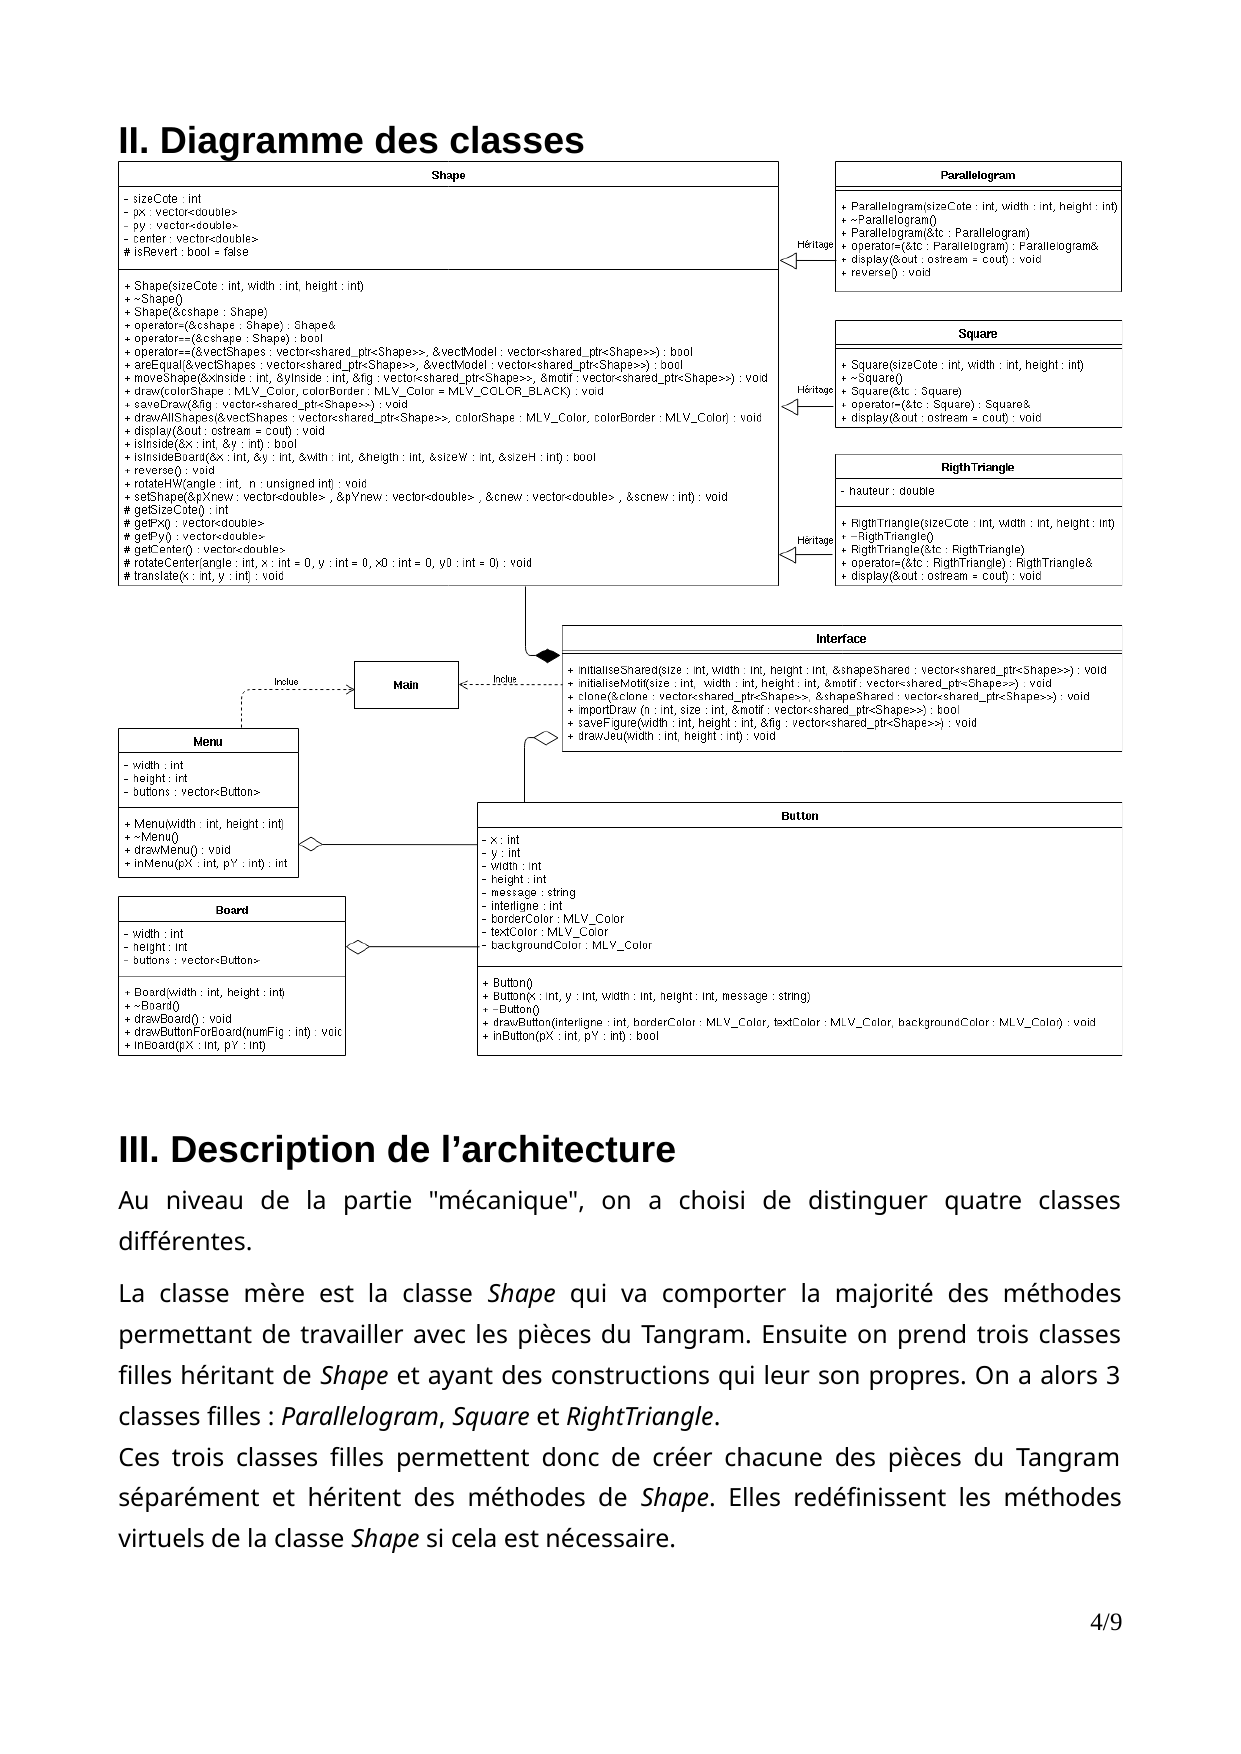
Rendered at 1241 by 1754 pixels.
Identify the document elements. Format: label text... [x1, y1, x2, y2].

picture [118, 161, 1123, 1058]
subtitle II. Diagramme des classes [118, 118, 1122, 161]
text Ces trois classes filles permettent donc de créer chacune des pièces du Tangram séparément et héritent des méthodes de Shape. Elles redéfinissent les méthodes virtuels de la classe Shape si cela est nécessaire. [118, 1439, 1122, 1555]
text La classe mère est la classe Shape qui va comporter la majorité des méthodes permettant de travailler avec les pièces du Tangram. Ensuite on prend trois classes filles héritant de Shape et ayant des constructions qui leur son propres. On a alors 3 classes filles : Parallelogram, Square et RightTriangle. [118, 1276, 1122, 1432]
text Au niveau de la partie "mécanique", on a choisi de distinguer quatre classes différentes. [118, 1182, 1122, 1257]
subtitle III. Description de l’architecture [118, 1127, 1122, 1171]
